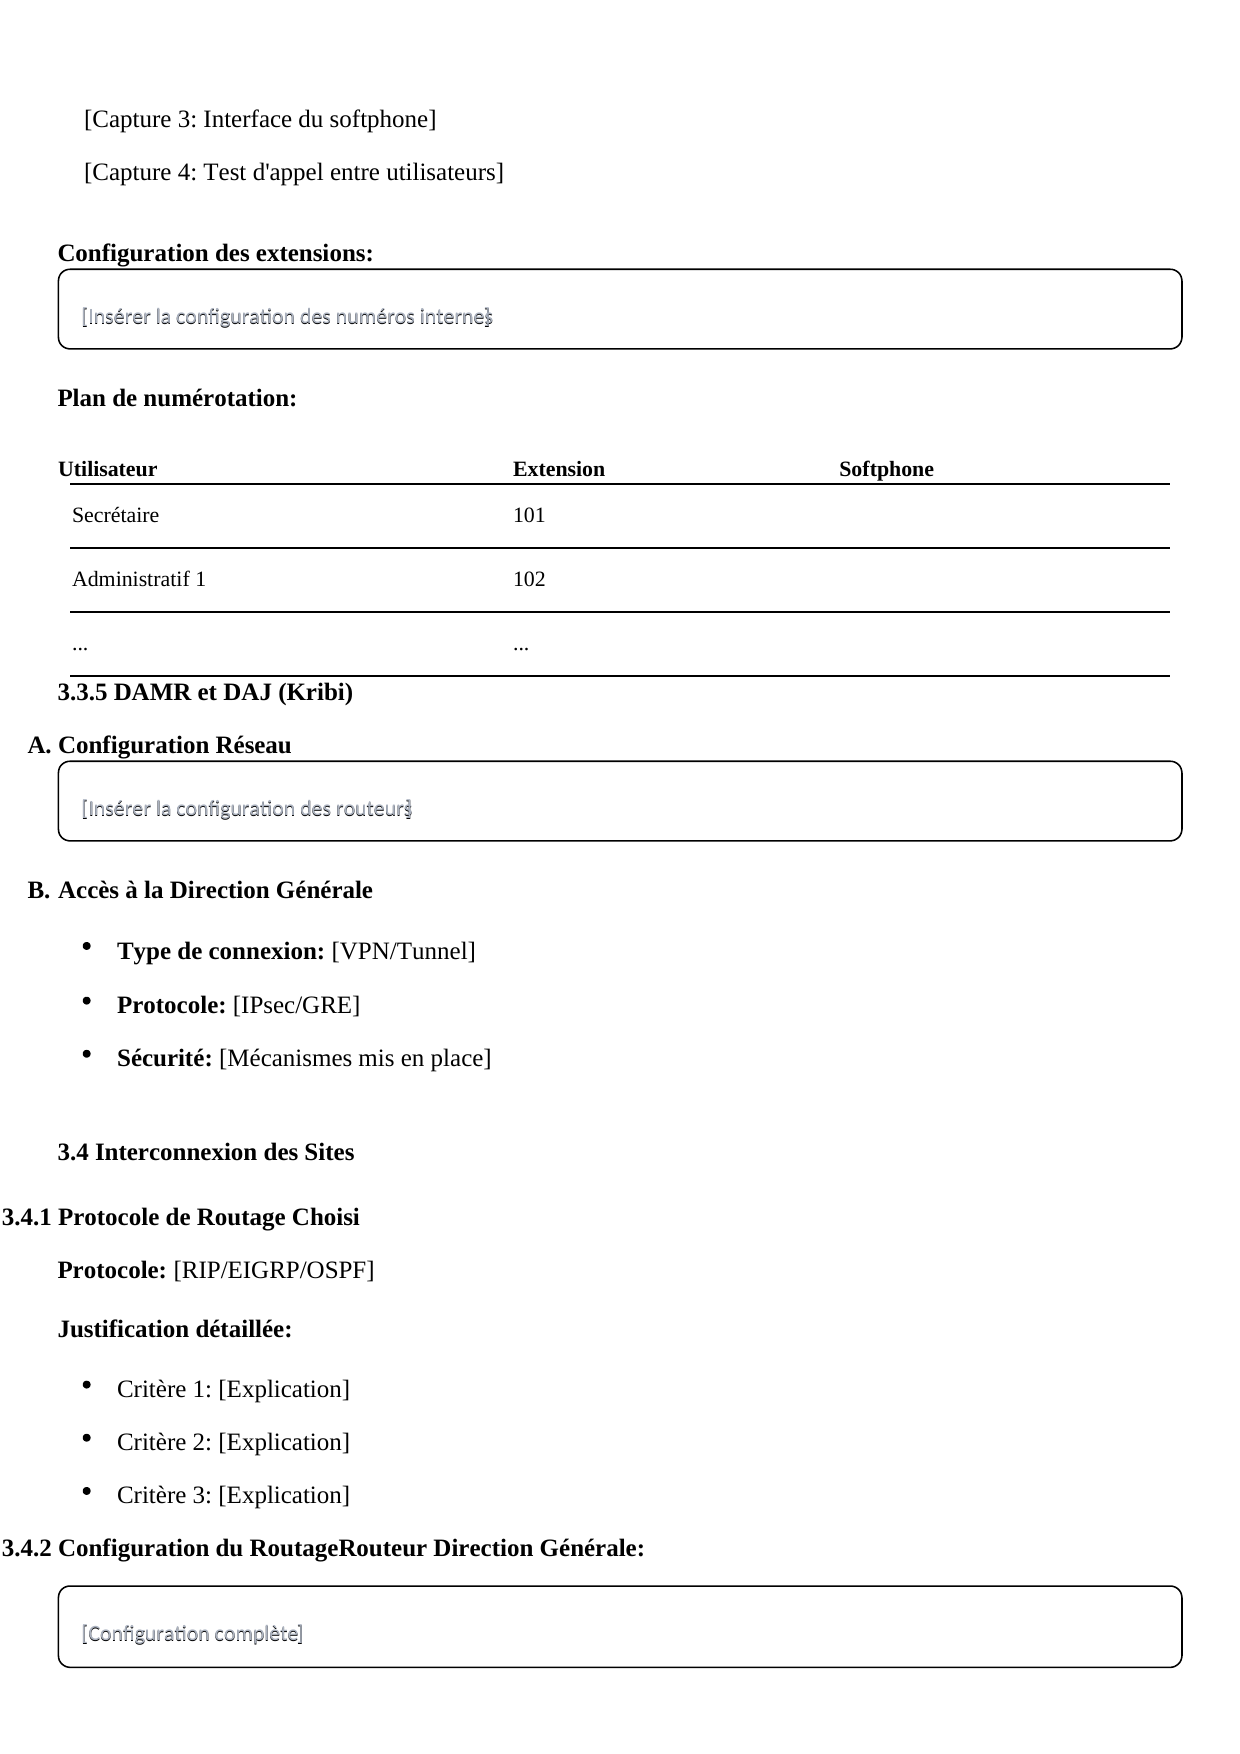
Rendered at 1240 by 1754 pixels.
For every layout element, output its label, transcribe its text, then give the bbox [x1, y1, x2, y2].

list Configuration du RoutageRouteur Direction Générale: [2, 1533, 1182, 1562]
table_header Secrétaire [70, 485, 513, 547]
text Critère 1: [Explication] [84, 1374, 1182, 1403]
table_cell ... [70, 613, 513, 675]
table_cell Administratif 1 [70, 549, 513, 611]
list Configuration Réseau [27, 730, 1182, 758]
text 3.3.5 DAMR et DAJ (Kribi) [57, 677, 1182, 706]
list Accès à la Direction Générale [27, 875, 1182, 904]
subtitle Utilisateur Extension Softphone [58, 456, 1182, 481]
text Configuration des extensions: [57, 238, 1182, 266]
text Protocole: [RIP/EIGRP/OSPF] Justification détaillée: [57, 1255, 507, 1343]
text [Capture 4: Test d'appel entre utilisateurs] [84, 157, 1182, 186]
text Protocole: [IPsec/GRE] [84, 990, 1182, 1019]
text 3.4 Interconnexion des Sites [57, 1137, 1182, 1166]
text Plan de numérotation: [57, 383, 1182, 412]
text Type de connexion: [VPN/Tunnel] [84, 936, 1182, 965]
text Sécurité: [Mécanismes mis en place] [84, 1043, 1182, 1072]
table_header 101 [513, 485, 1170, 547]
list Protocole de Routage Choisi [2, 1202, 1182, 1231]
text Critère 2: [Explication] [84, 1427, 1182, 1456]
text Critère 3: [Explication] [84, 1480, 1182, 1509]
table_cell ... [513, 613, 1170, 675]
text [Capture 3: Interface du softphone] [84, 104, 1182, 132]
table_cell 102 [513, 549, 1170, 611]
